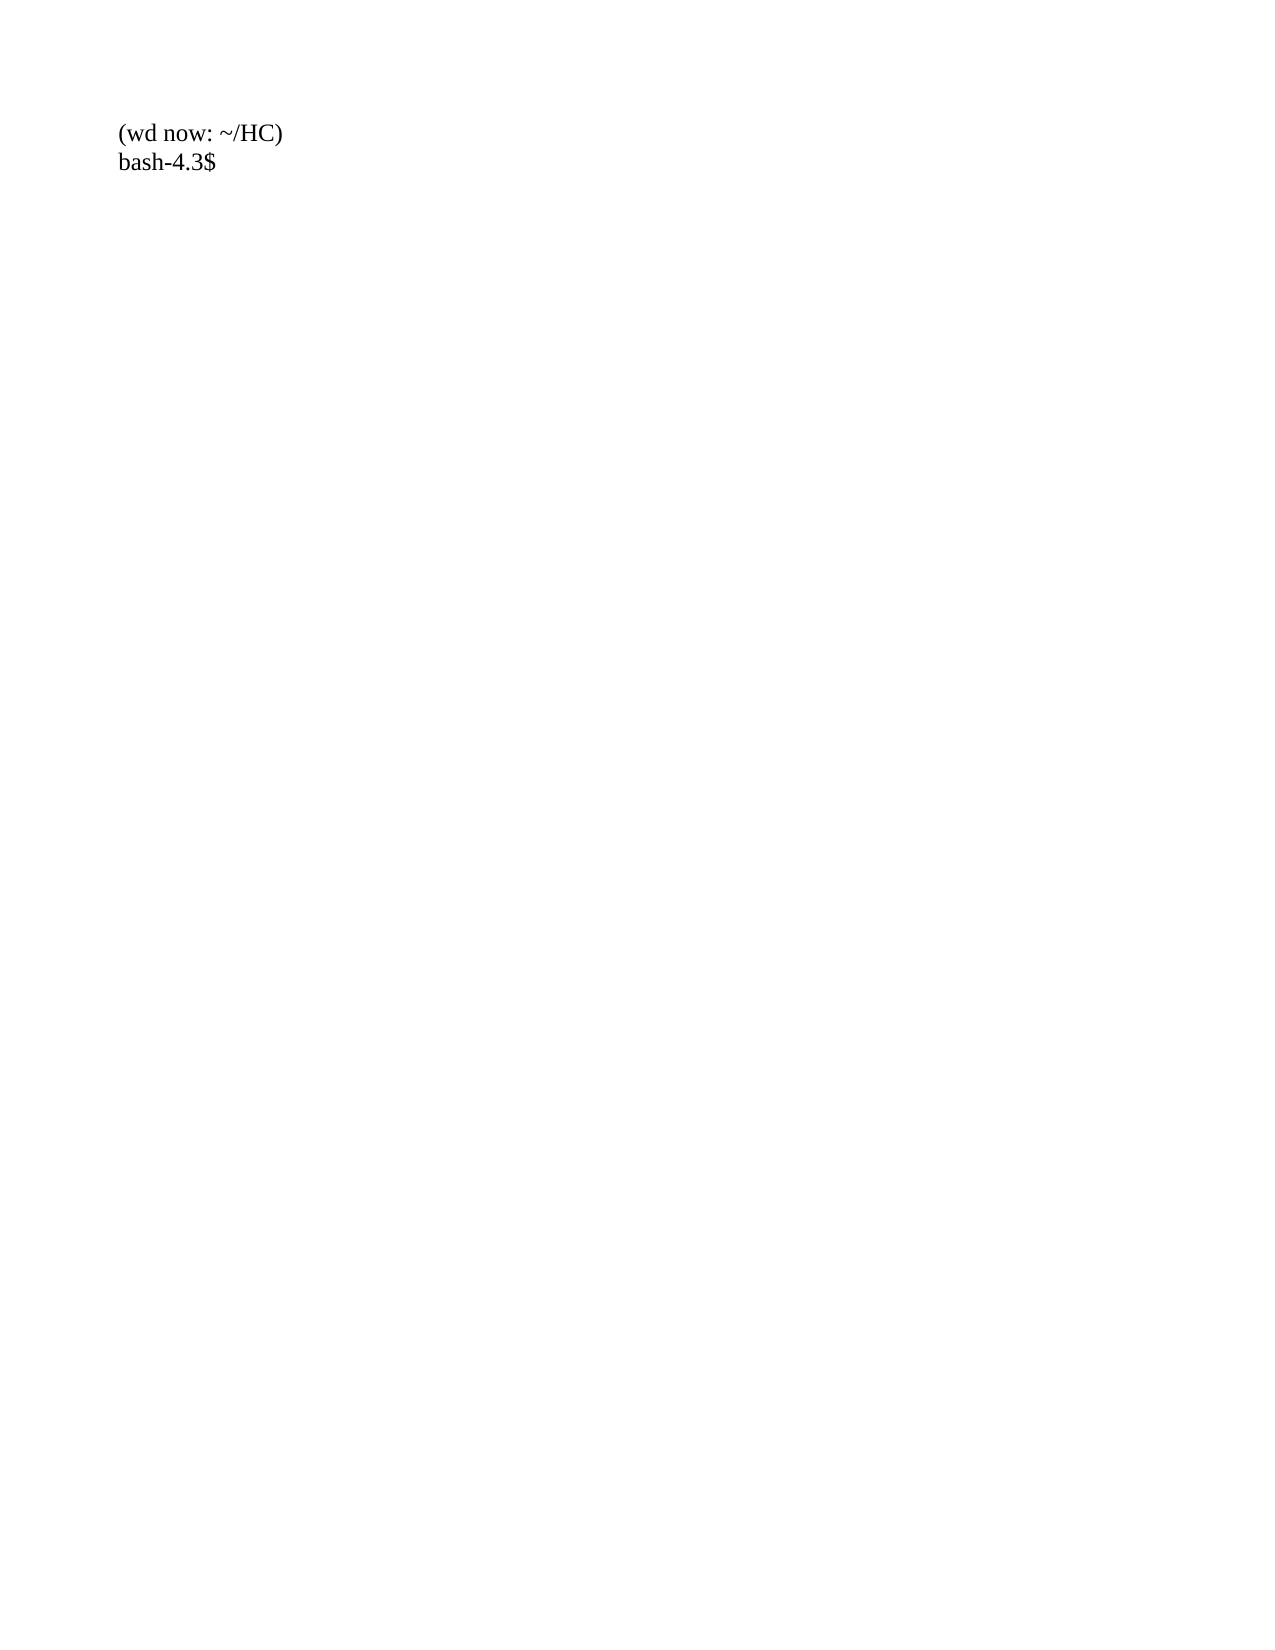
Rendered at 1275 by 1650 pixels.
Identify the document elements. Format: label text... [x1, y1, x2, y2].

text (wd now: ~/HC) [118, 118, 1157, 147]
text bash-4.3$ [118, 147, 1157, 176]
